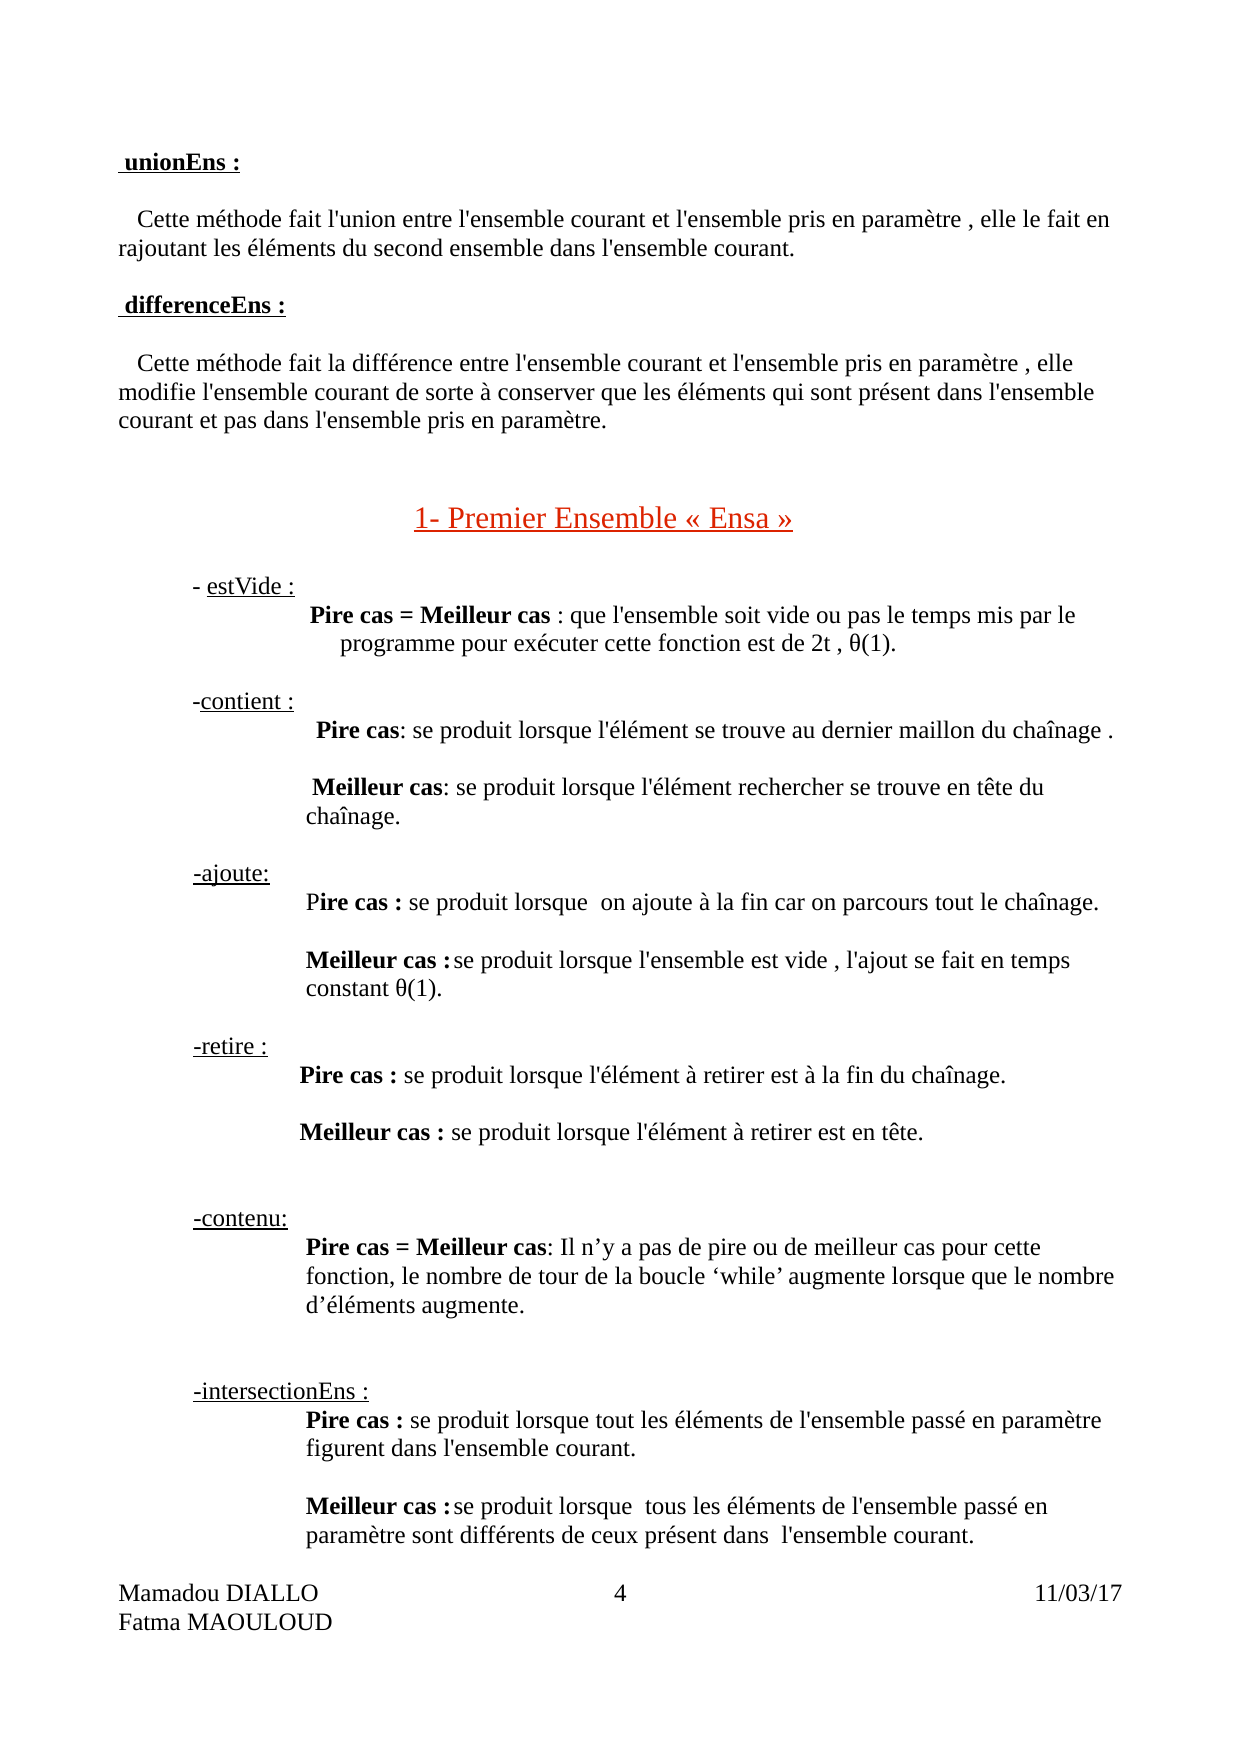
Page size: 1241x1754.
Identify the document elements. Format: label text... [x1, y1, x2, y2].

text unionEns : [118, 147, 1122, 176]
list Pire cas : se produit lorsque l'élément à retirer est à la fin du chaînage. [231, 1060, 1122, 1088]
list -retire : [156, 1031, 1122, 1060]
list -contenu: [156, 1203, 1122, 1232]
text -contient : [118, 686, 1122, 715]
list Pire cas : se produit lorsque tout les éléments de l'ensemble passé en paramètre figurent dans l'ensemble courant. [268, 1405, 1122, 1462]
text Cette méthode fait la différence entre l'ensemble courant et l'ensemble pris en paramètre , elle modifie l'ensemble courant de sorte à conserver que les éléments qui sont présent dans l'ensemble courant et pas dans l'ensemble pris en paramètre. [118, 348, 1122, 434]
list Meilleur cas : se produit lorsque tous les éléments de l'ensemble passé en paramètre sont différents de ceux présent dans l'ensemble courant. [268, 1491, 1122, 1548]
list -ajoute: [156, 858, 1122, 887]
list Meilleur cas : se produit lorsque l'ensemble est vide , l'ajout se fait en temps constant θ(1). [268, 945, 1122, 1002]
list Meilleur cas : se produit lorsque l'élément à retirer est en tête. [231, 1117, 1122, 1146]
text Pire cas = Meilleur cas : que l'ensemble soit vide ou pas le temps mis par le programme pour exécuter cette fonction est de 2t , θ(1). [118, 600, 1122, 657]
text differenceEns : [118, 291, 1122, 319]
list Meilleur cas: se produit lorsque l'élément rechercher se trouve en tête du chaînage. [268, 772, 1122, 830]
text Cette méthode fait l'union entre l'ensemble courant et l'ensemble pris en paramètre , elle le fait en rajoutant les éléments du second ensemble dans l'ensemble courant. [118, 204, 1122, 262]
text 1- Premier Ensemble « Ensa » [118, 499, 1122, 535]
list Pire cas : se produit lorsque on ajoute à la fin car on parcours tout le chaînage. [193, 887, 1122, 916]
list Pire cas = Meilleur cas: Il n’y a pas de pire ou de meilleur cas pour cette fonction, le nombre de tour de la boucle ‘while’ augmente lorsque que le nombre d’éléments augmente. [268, 1232, 1122, 1318]
text Pire cas: se produit lorsque l'élément se trouve au dernier maillon du chaînage . [118, 715, 1122, 743]
list -intersectionEns : [156, 1376, 1122, 1405]
text - estVide : [118, 571, 1122, 600]
